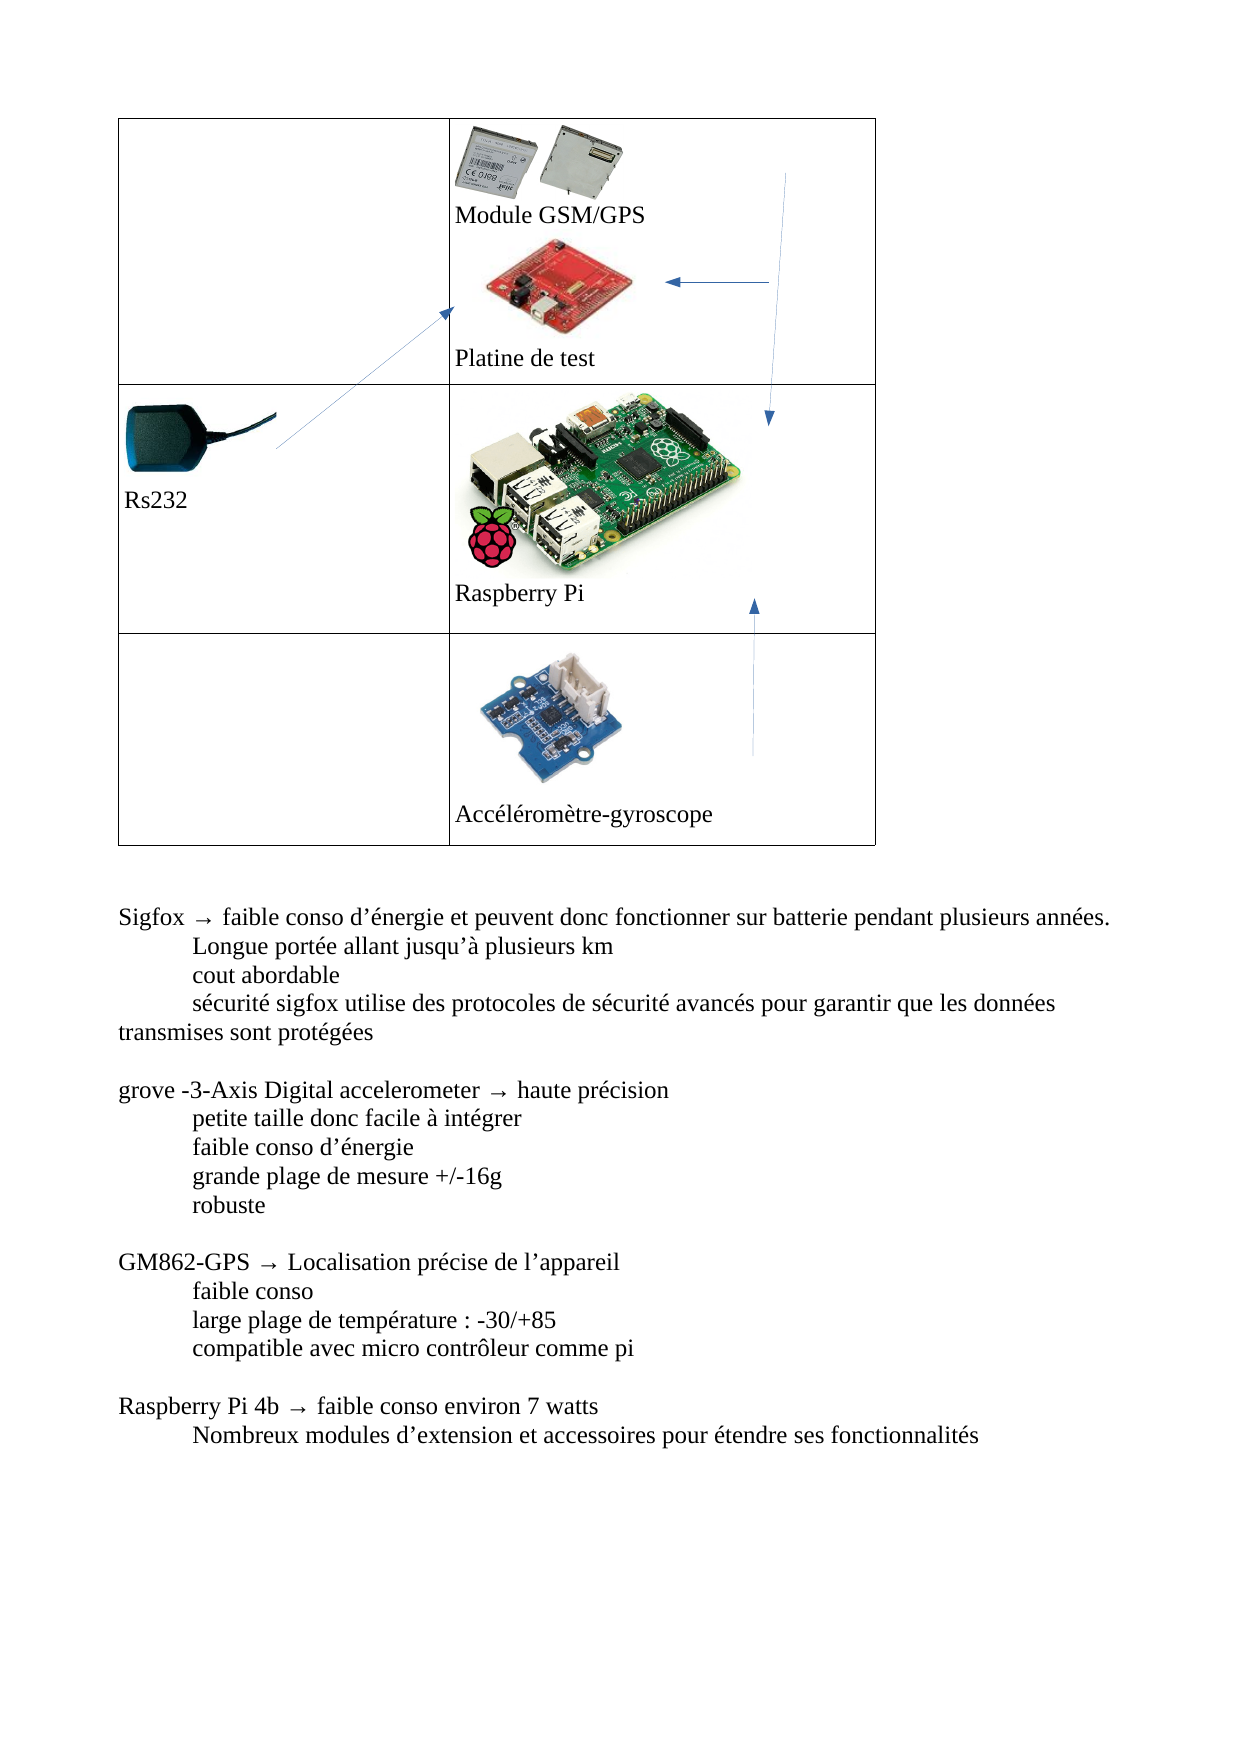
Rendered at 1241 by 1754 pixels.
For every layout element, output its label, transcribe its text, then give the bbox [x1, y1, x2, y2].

picture [454, 389, 752, 579]
picture [454, 229, 665, 344]
text grove -3-Axis Digital accelerometer → haute précision [118, 1075, 1122, 1103]
picture [123, 389, 277, 486]
table_cell [119, 634, 449, 845]
text Longue portée allant jusqu’à plusieurs km [118, 931, 1122, 960]
table_cell Rs232 [119, 385, 449, 632]
text GM862-GPS → Localisation précise de l’appareil [118, 1247, 1122, 1276]
text Raspberry Pi 4b → faible conso environ 7 watts [118, 1391, 1122, 1420]
text large plage de température : -30/+85 [118, 1305, 1122, 1333]
table_cell Accéléromètre-gyroscope [450, 634, 875, 845]
table_header [359, 317, 449, 384]
text faible conso [118, 1276, 1122, 1305]
text cout abordable [118, 960, 1122, 988]
text faible conso d’énergie [118, 1132, 1122, 1161]
table_header Module GSM/GPS Platine de test [450, 119, 875, 384]
text robuste [118, 1190, 1122, 1218]
text compatible avec micro contrôleur comme pi [118, 1333, 1122, 1362]
table_cell Raspberry Pi [450, 385, 875, 632]
text sécurité sigfox utilise des protocoles de sécurité avancés pour garantir que les données transmises sont protégées [118, 988, 1122, 1046]
text grande plage de mesure +/-16g [118, 1161, 1122, 1190]
text Sigfox → faible conso d’énergie et peuvent donc fonctionner sur batterie pendant plusieurs années. [118, 902, 1122, 931]
picture [454, 638, 653, 800]
picture [454, 124, 624, 201]
table_header [119, 119, 449, 384]
text petite taille donc facile à intégrer [118, 1103, 1122, 1132]
text Nombreux modules d’extension et accessoires pour étendre ses fonctionnalités [118, 1420, 1122, 1448]
